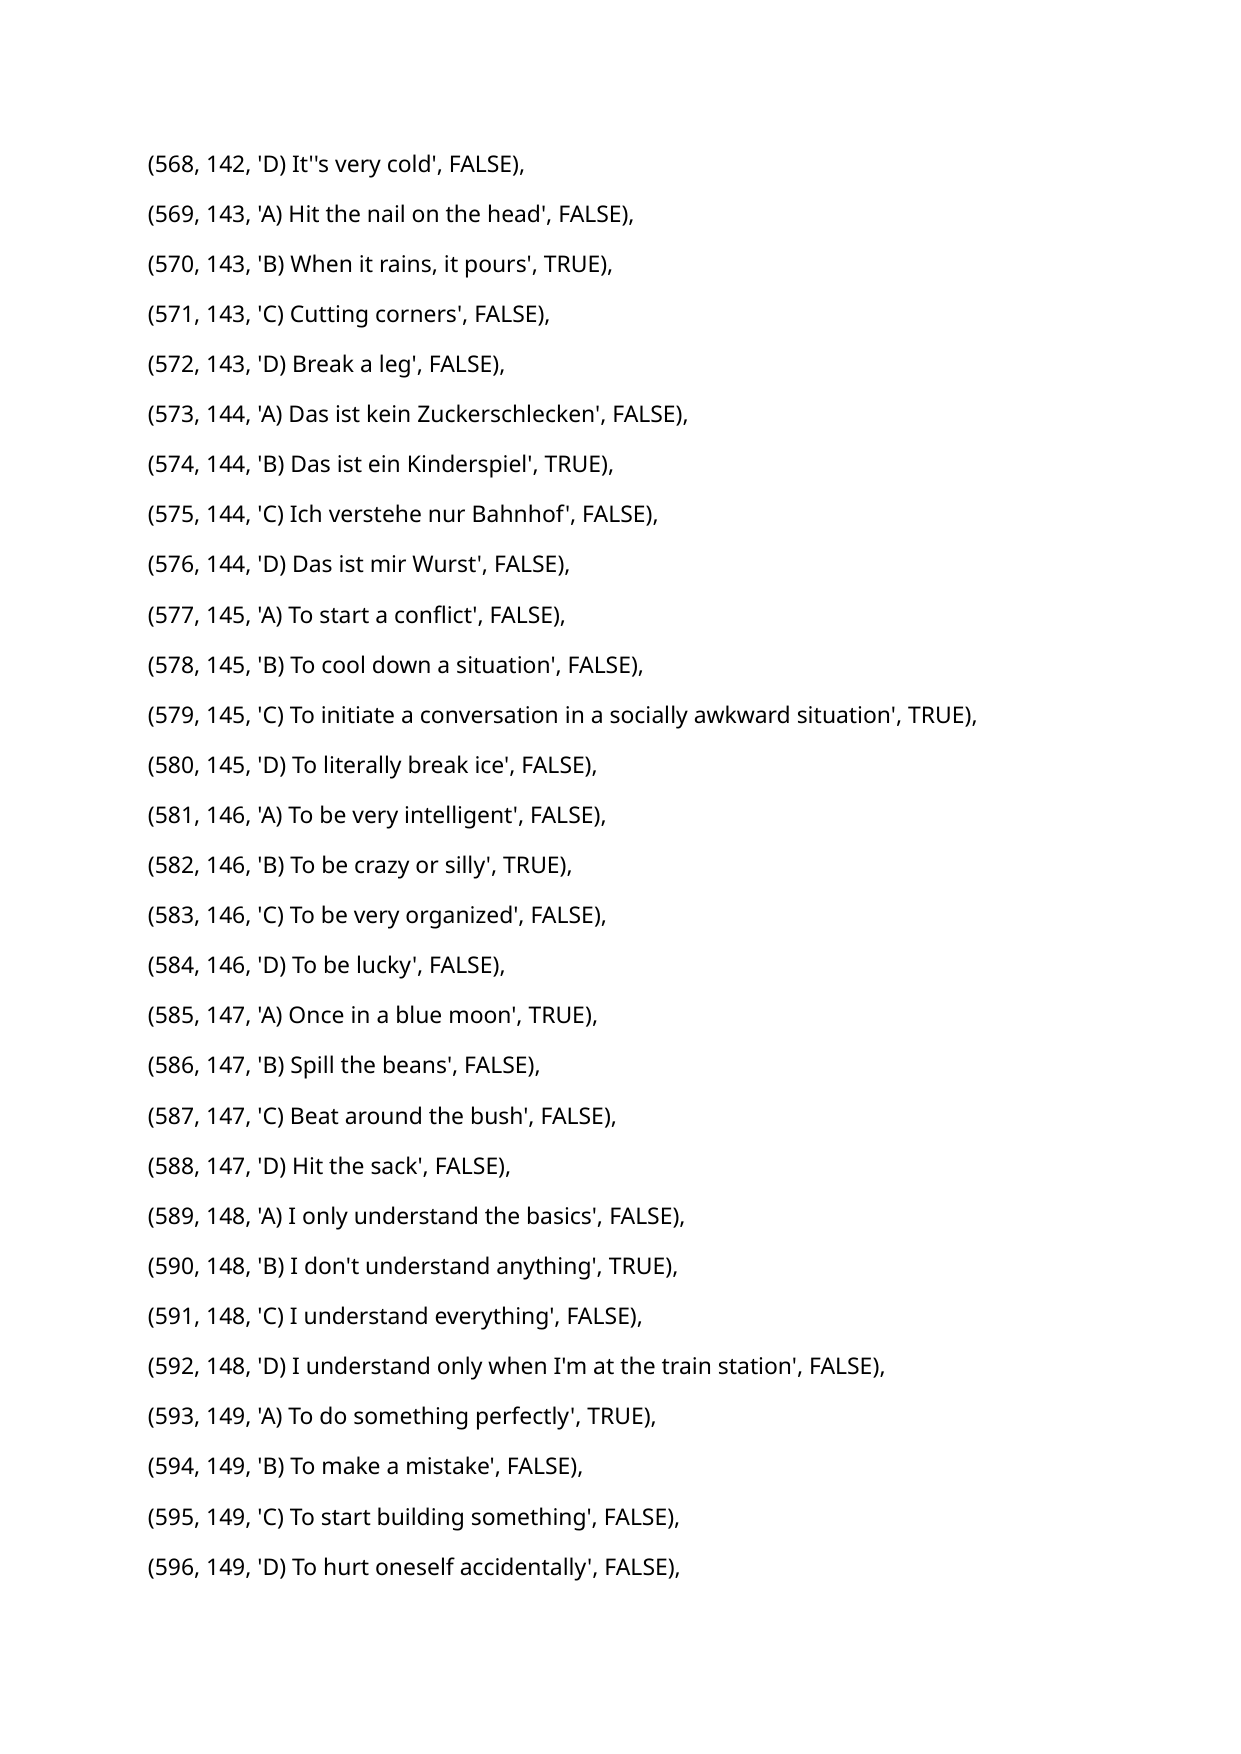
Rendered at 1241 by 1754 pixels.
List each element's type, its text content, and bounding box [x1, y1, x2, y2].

text (574, 144, 'B) Das ist ein Kinderspiel', TRUE), [148, 448, 1093, 479]
text (578, 145, 'B) To cool down a situation', FALSE), [148, 649, 1093, 680]
text (575, 144, 'C) Ich verstehe nur Bahnhof', FALSE), [148, 498, 1093, 529]
text (587, 147, 'C) Beat around the bush', FALSE), [148, 1099, 1093, 1131]
text (579, 145, 'C) To initiate a conversation in a socially awkward situation', TRUE), [148, 699, 1093, 730]
text (596, 149, 'D) To hurt oneself accidentally', FALSE), [148, 1551, 1093, 1582]
text (589, 148, 'A) I only understand the basics', FALSE), [148, 1200, 1093, 1231]
text (592, 148, 'D) I understand only when I'm at the train station', FALSE), [148, 1350, 1093, 1381]
text (576, 144, 'D) Das ist mir Wurst', FALSE), [148, 548, 1093, 580]
text (568, 142, 'D) It''s very cold', FALSE), [148, 148, 1093, 179]
text (584, 146, 'D) To be lucky', FALSE), [148, 949, 1093, 981]
text (595, 149, 'C) To start building something', FALSE), [148, 1500, 1093, 1532]
text (583, 146, 'C) To be very organized', FALSE), [148, 899, 1093, 930]
text (573, 144, 'A) Das ist kein Zuckerschlecken', FALSE), [148, 398, 1093, 429]
text (582, 146, 'B) To be crazy or silly', TRUE), [148, 849, 1093, 880]
text (586, 147, 'B) Spill the beans', FALSE), [148, 1049, 1093, 1081]
text (570, 143, 'B) When it rains, it pours', TRUE), [148, 248, 1093, 279]
text (585, 147, 'A) Once in a blue moon', TRUE), [148, 999, 1093, 1031]
text (593, 149, 'A) To do something perfectly', TRUE), [148, 1400, 1093, 1431]
text (569, 143, 'A) Hit the nail on the head', FALSE), [148, 198, 1093, 229]
text (581, 146, 'A) To be very intelligent', FALSE), [148, 799, 1093, 830]
text (580, 145, 'D) To literally break ice', FALSE), [148, 749, 1093, 780]
text (572, 143, 'D) Break a leg', FALSE), [148, 348, 1093, 379]
text (577, 145, 'A) To start a conflict', FALSE), [148, 598, 1093, 630]
text (588, 147, 'D) Hit the sack', FALSE), [148, 1150, 1093, 1181]
text (594, 149, 'B) To make a mistake', FALSE), [148, 1450, 1093, 1482]
text (590, 148, 'B) I don't understand anything', TRUE), [148, 1250, 1093, 1281]
text (571, 143, 'C) Cutting corners', FALSE), [148, 298, 1093, 329]
text (591, 148, 'C) I understand everything', FALSE), [148, 1300, 1093, 1331]
